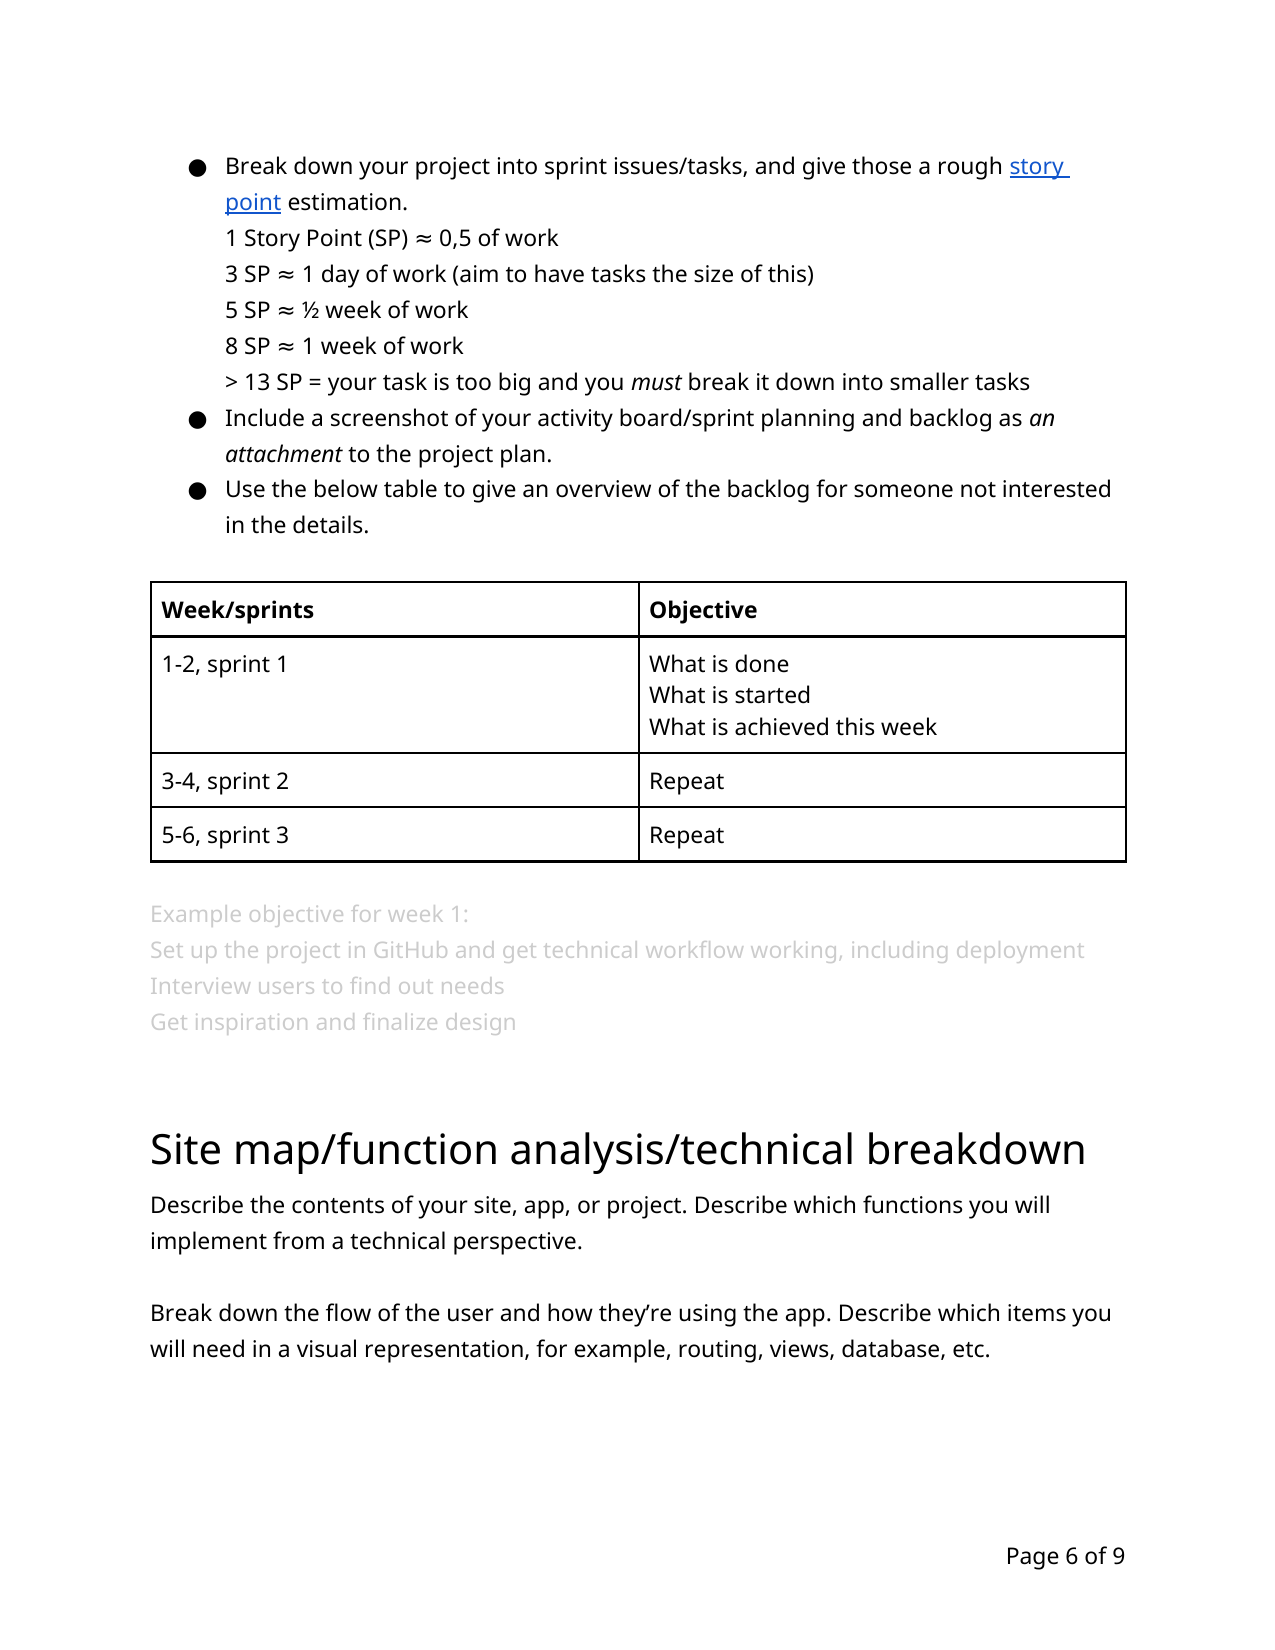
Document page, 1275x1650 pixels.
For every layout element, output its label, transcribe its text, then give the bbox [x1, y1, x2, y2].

text Get inspiration and finalize design [150, 1006, 1125, 1037]
subtitle Site map/function analysis/technical breakdown [150, 1120, 1125, 1177]
table_header Objective [640, 583, 1125, 635]
table_cell 5-6, sprint 3 [152, 808, 638, 860]
table_cell Repeat [640, 754, 1125, 806]
list Break down your project into sprint issues/tasks, and give those a rough story point estimation. 1 Story Point (SP) ≈ 0,5 of work 3 SP ≈ 1 day of work (aim to have tasks the size of this) 5 SP ≈ ½ week of work 8 SP ≈ 1 week of work > 13 SP = your task is too big and you must break it down into smaller tasks [187, 150, 1125, 397]
table_header Week/sprints [152, 583, 638, 635]
text Example objective for week 1: [150, 898, 1125, 930]
table_cell What is done What is started What is achieved this week [640, 638, 1125, 752]
text Describe the contents of your site, app, or project. Describe which functions you will implement from a technical perspective. [150, 1189, 1125, 1256]
text Set up the project in GitHub and get technical workflow working, including deployment [150, 934, 1125, 966]
table_cell Repeat [640, 808, 1125, 860]
text Interview users to find out needs [150, 970, 1125, 1002]
table_cell 3-4, sprint 2 [152, 754, 638, 806]
list Include a screenshot of your activity board/sprint planning and backlog as an attachment to the project plan. [187, 402, 1125, 469]
table_cell 1-2, sprint 1 [152, 638, 638, 752]
text Break down the flow of the user and how they’re using the app. Describe which items you will need in a visual representation, for example, routing, views, database, etc. [150, 1297, 1125, 1364]
list Use the below table to give an overview of the backlog for someone not interested in the details. [187, 473, 1125, 541]
